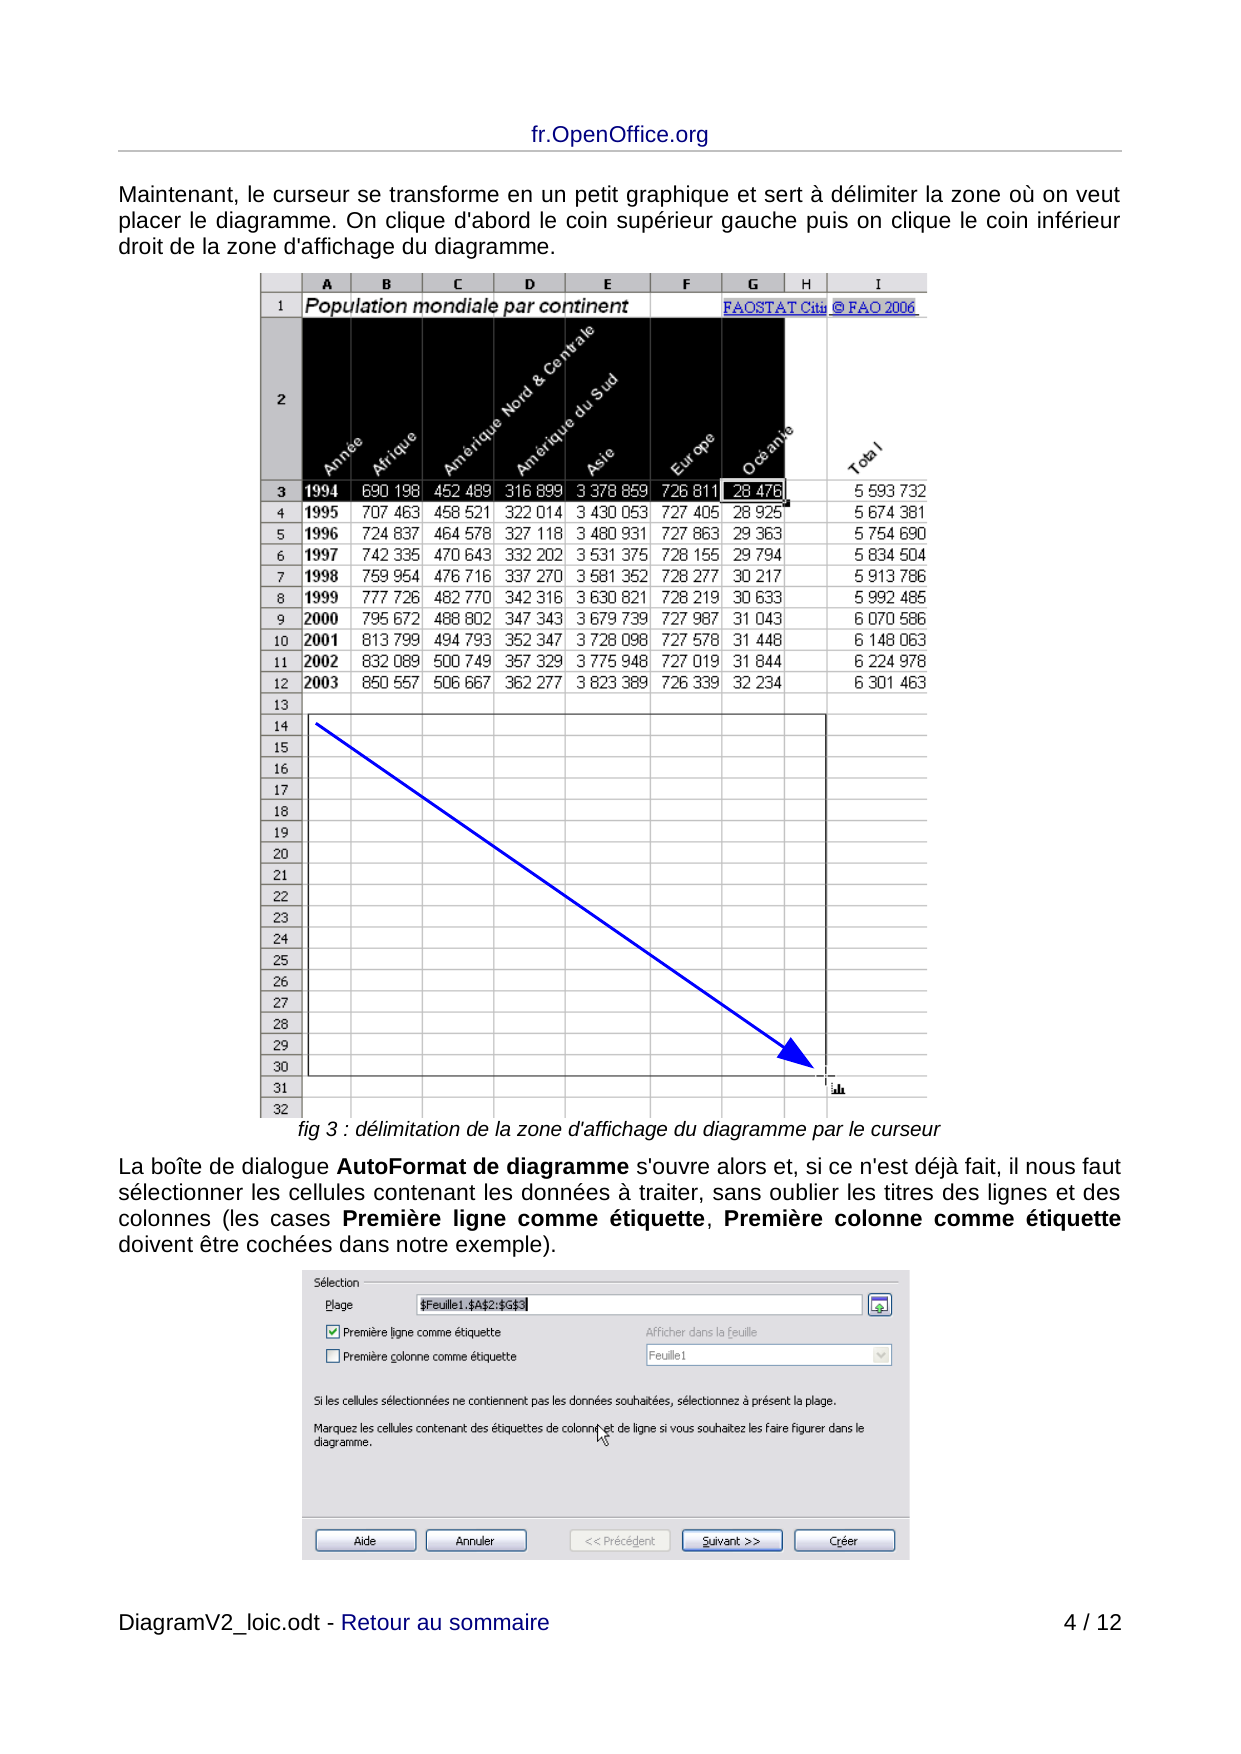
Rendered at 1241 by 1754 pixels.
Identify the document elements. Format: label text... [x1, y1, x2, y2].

text La boîte de dialogue AutoFormat de diagramme s'ouvre alors et, si ce n'est déjà fait, il nous faut sélectionner les cellules contenant les données à traiter, sans oublier les titres des lignes et des colonnes (les cases Première ligne comme étiquette, Première colonne comme étiquette doivent être cochées dans notre exemple). [118, 1154, 1122, 1258]
text fig 3 : délimitation de la zone d'affichage du diagramme par le curseur [118, 272, 1122, 1141]
picture [302, 1270, 910, 1560]
text Maintenant, le curseur se transforme en un petit graphique et sert à délimiter la zone où on veut placer le diagramme. On clique d'abord le coin supérieur gauche puis on clique le coin inférieur droit de la zone d'affichage du diagramme. [118, 182, 1122, 260]
picture [259, 273, 928, 1118]
